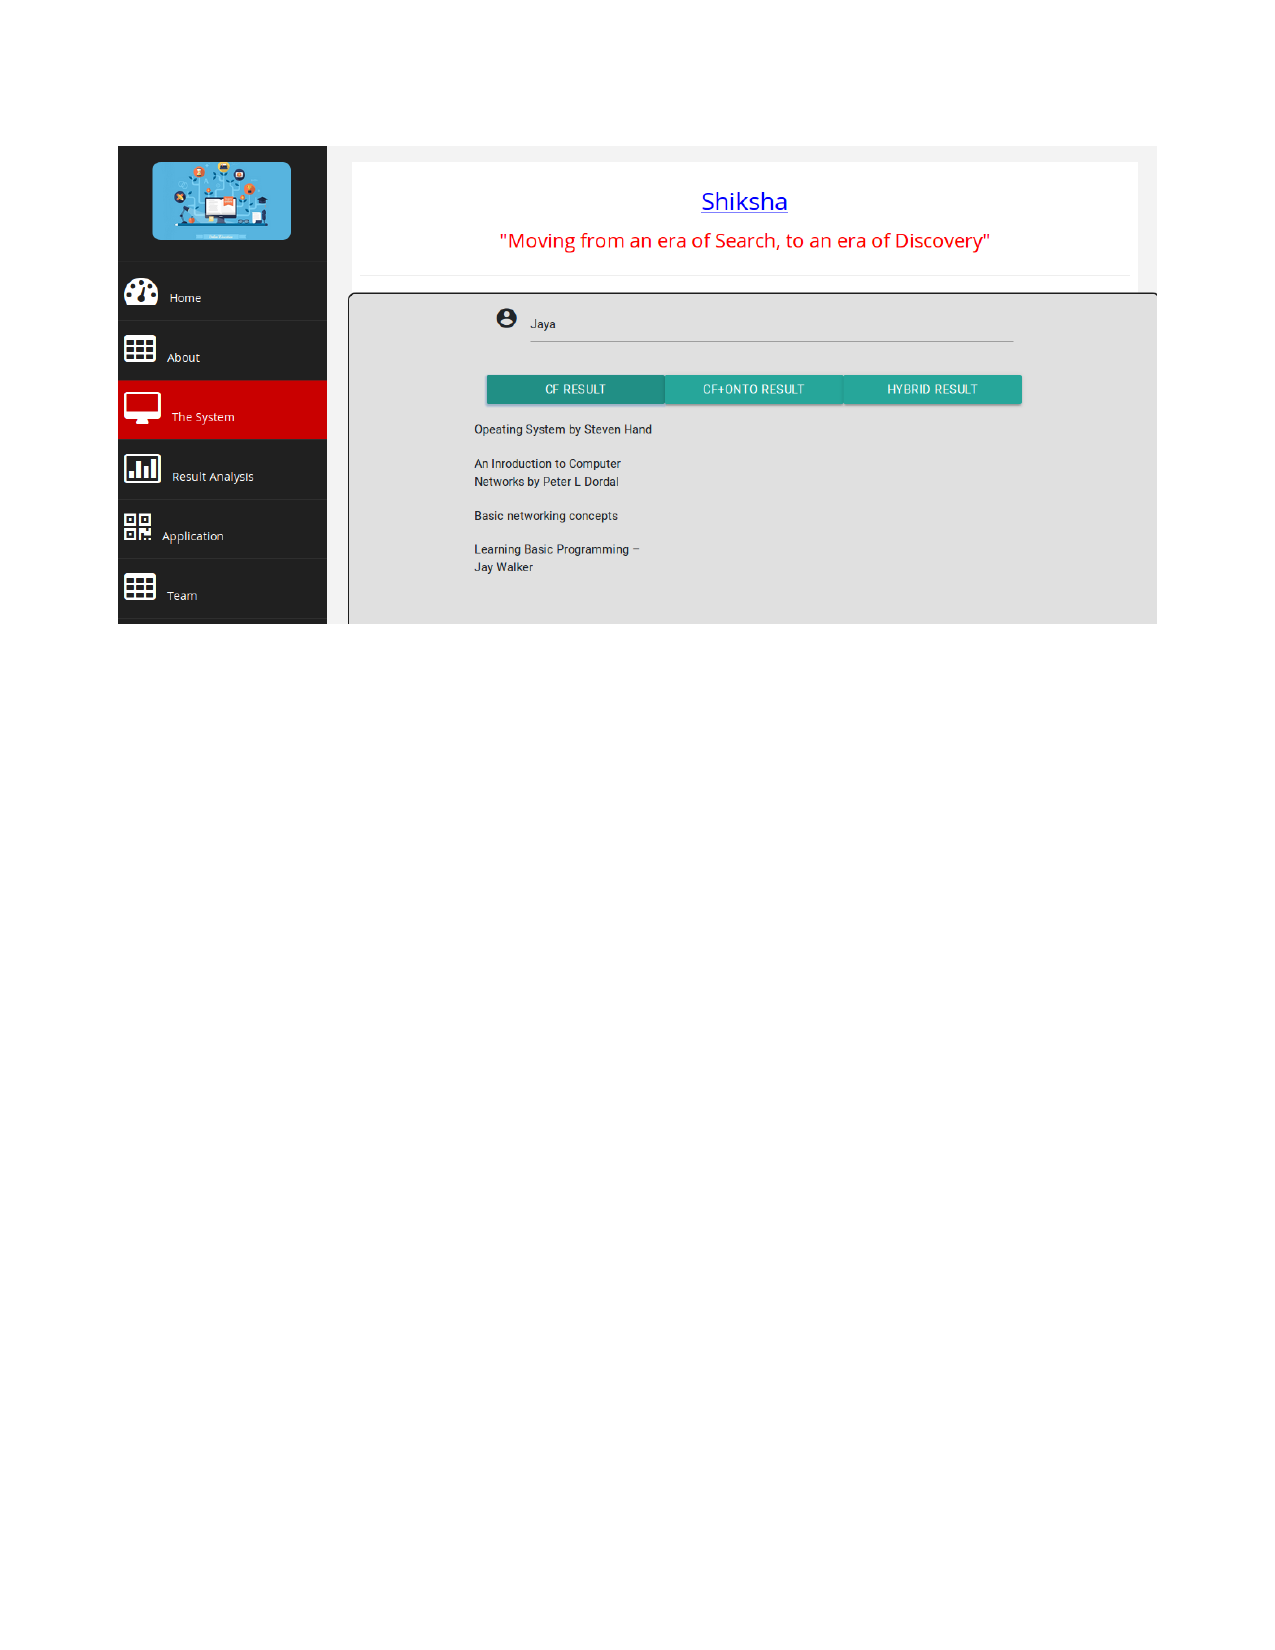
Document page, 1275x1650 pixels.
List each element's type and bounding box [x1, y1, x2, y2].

picture [118, 146, 1157, 624]
